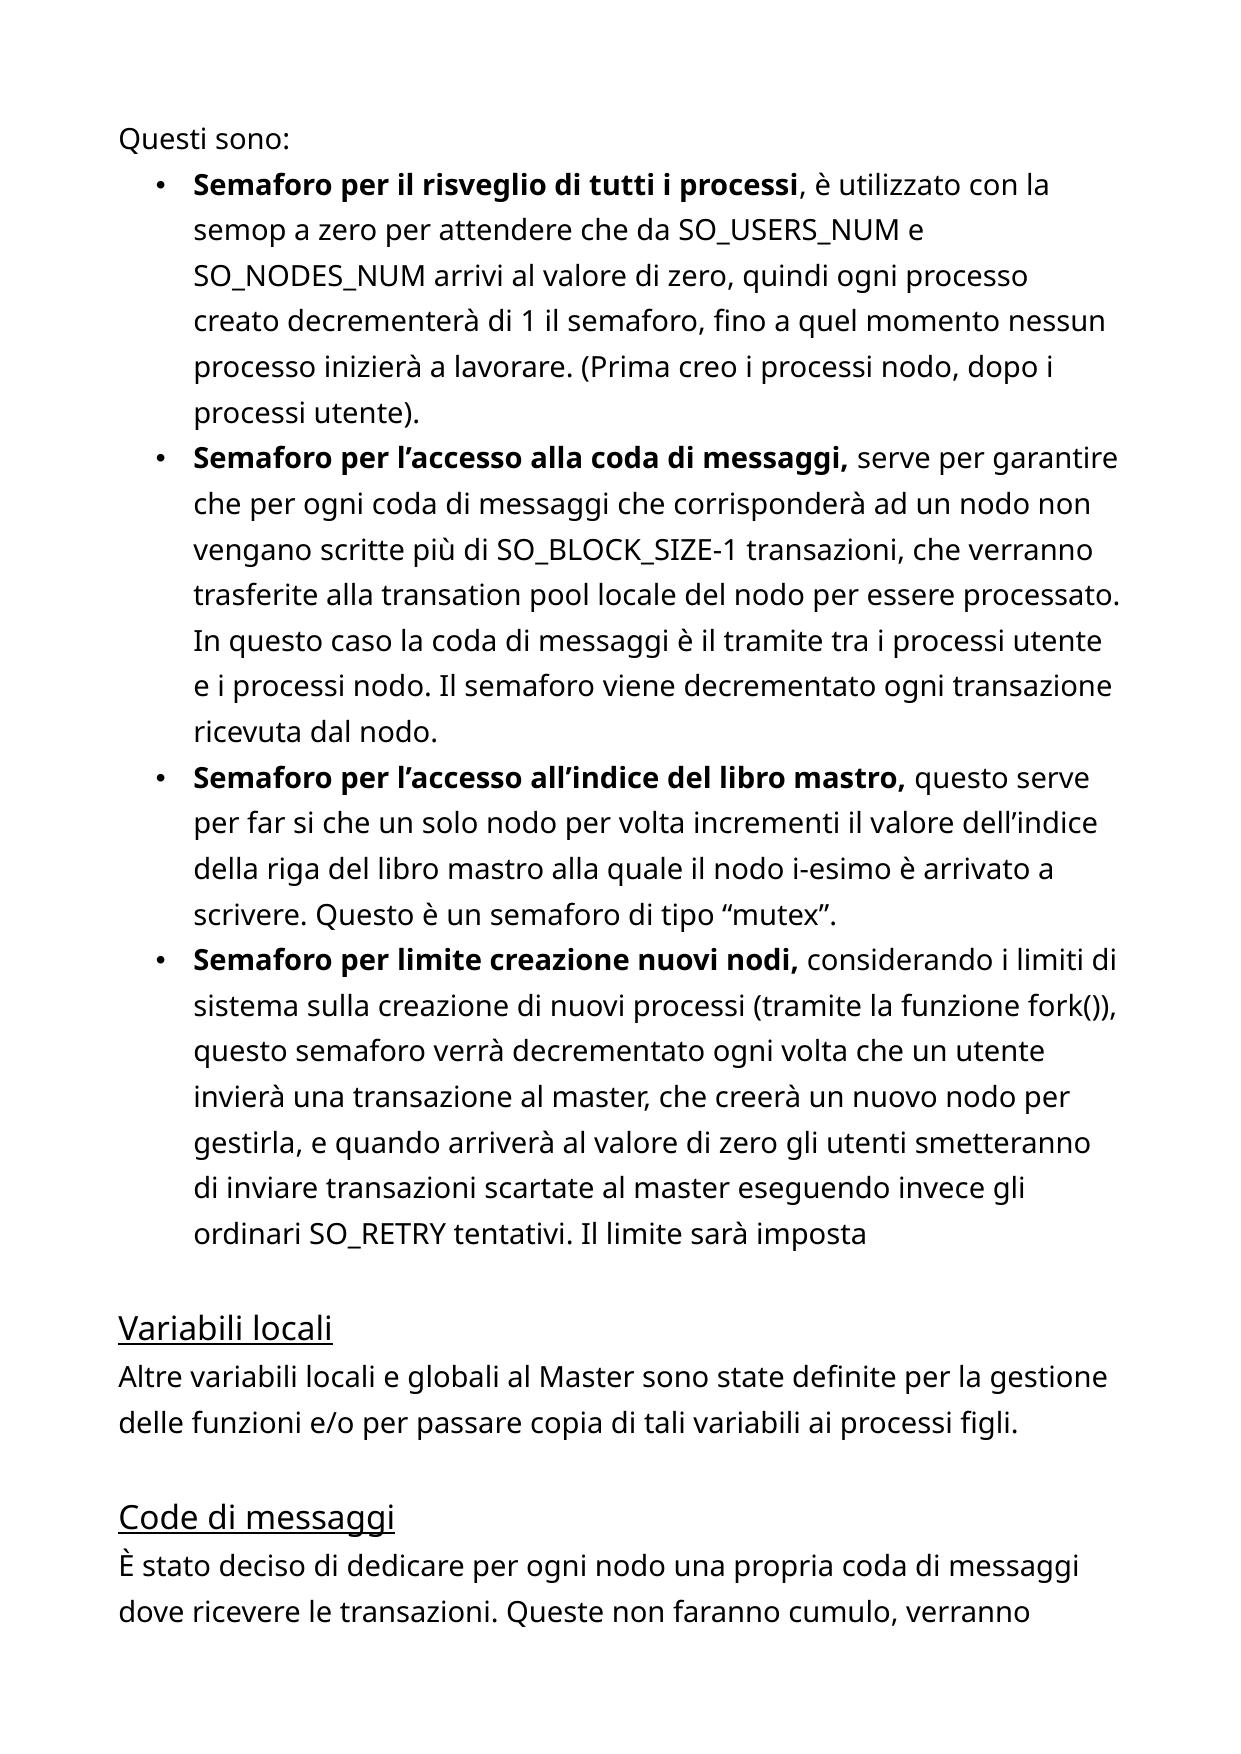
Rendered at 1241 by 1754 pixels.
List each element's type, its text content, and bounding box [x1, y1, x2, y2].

list Semaforo per l’accesso alla coda di messaggi, serve per garantire che per ogni coda di messaggi che corrisponderà ad un nodo non vengano scritte più di SO_BLOCK_SIZE-1 transazioni, che verranno trasferite alla transation pool locale del nodo per essere processato. In questo caso la coda di messaggi è il tramite tra i processi utente e i processi nodo. Il semaforo viene decrementato ogni transazione ricevuta dal nodo. [156, 437, 1122, 751]
list Semaforo per il risveglio di tutti i processi, è utilizzato con la semop a zero per attendere che da SO_USERS_NUM e SO_NODES_NUM arrivi al valore di zero, quindi ogni processo creato decrementerà di 1 il semaforo, fino a quel momento nessun processo inizierà a lavorare. (Prima creo i processi nodo, dopo i processi utente). [156, 164, 1122, 432]
text Questi sono: [118, 118, 1122, 158]
text Variabili locali [118, 1304, 1122, 1350]
text È stato deciso di dedicare per ogni nodo una propria coda di messaggi dove ricevere le transazioni. Queste non faranno cumulo, verranno [118, 1546, 1122, 1631]
text Altre variabili locali e globali al Master sono state definite per la gestione delle funzioni e/o per passare copia di tali variabili ai processi figli. [118, 1357, 1122, 1442]
list Semaforo per l’accesso all’indice del libro mastro, questo serve per far si che un solo nodo per volta incrementi il valore dell’indice della riga del libro mastro alla quale il nodo i-esimo è arrivato a scrivere. Questo è un semaforo di tipo “mutex”. [156, 757, 1122, 933]
list Semaforo per limite creazione nuovi nodi, considerando i limiti di sistema sulla creazione di nuovi processi (tramite la funzione fork()), questo semaforo verrà decrementato ogni volta che un utente invierà una transazione al master, che creerà un nuovo nodo per gestirla, e quando arriverà al valore di zero gli utenti smetteranno di inviare transazioni scartate al master eseguendo invece gli ordinari SO_RETRY tentativi. Il limite sarà imposta [156, 939, 1122, 1253]
text Code di messaggi [118, 1493, 1122, 1539]
